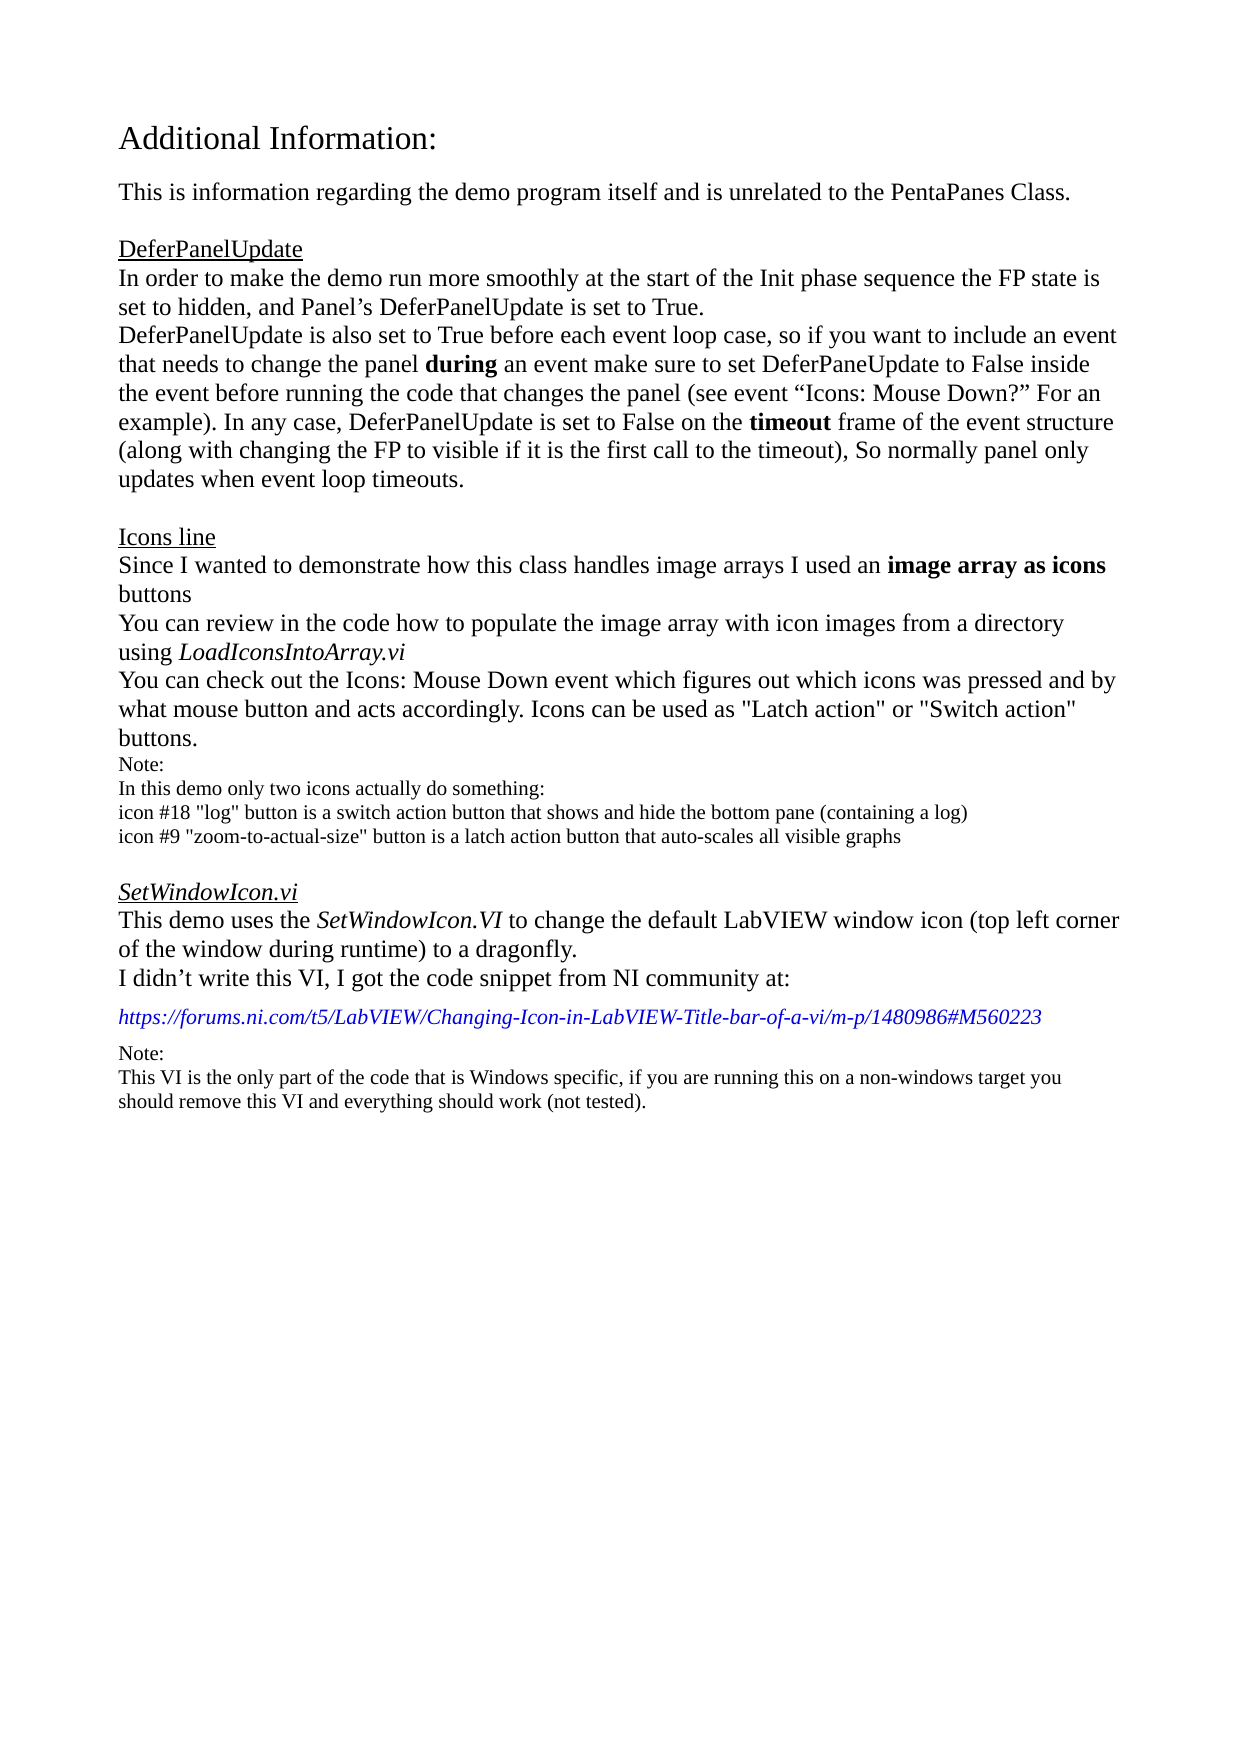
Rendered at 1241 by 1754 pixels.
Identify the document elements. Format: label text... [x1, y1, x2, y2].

text Since I wanted to demonstrate how this class handles image arrays I used an image array as icons buttons [118, 551, 1122, 608]
text https://forums.ni.com/t5/LabVIEW/Changing-Icon-in-LabVIEW-Title-bar-of-a-vi/m-p/1480986#M560223 [118, 1004, 1122, 1029]
text I didn’t write this VI, I got the code snippet from NI community at: [118, 963, 1122, 992]
text SetWindowIcon.vi [118, 877, 1122, 906]
text icon #18 "log" button is a switch action button that shows and hide the bottom pane (containing a log) icon #9 "zoom-to-actual-size" button is a latch action button that auto-scales all visible graphs [118, 800, 1122, 848]
text In this demo only two icons actually do something: [118, 776, 1122, 800]
text DeferPanelUpdate is also set to True before each event loop case, so if you want to include an event that needs to change the panel during an event make sure to set DeferPaneUpdate to False inside the event before running the code that changes the panel (see event “Icons: Mouse Down?” For an example). In any case, DeferPanelUpdate is set to False on the timeout frame of the event structure (along with changing the FP to visible if it is the first call to the timeout), So normally panel only updates when event loop timeouts. [118, 321, 1122, 493]
text You can review in the code how to populate the image array with icon images from a directory using LoadIconsIntoArray.vi [118, 608, 1122, 666]
text Additional Information: [118, 118, 1122, 156]
text This is information regarding the demo program itself and is unrelated to the PentaPanes Class. [118, 177, 1122, 206]
text This VI is the only part of the code that is Windows specific, if you are running this on a non-windows target you should remove this VI and everything should work (not tested). [118, 1065, 1122, 1113]
text Note: [118, 1041, 1122, 1065]
text Icons line [118, 522, 1122, 551]
text This demo uses the SetWindowIcon.VI to change the default LabVIEW window icon (top left corner of the window during runtime) to a dragonfly. [118, 906, 1122, 963]
text In order to make the demo run more smoothly at the start of the Init phase sequence the FP state is set to hidden, and Panel’s DeferPanelUpdate is set to True. [118, 263, 1122, 321]
text DeferPanelUpdate [118, 234, 1122, 263]
text Note: [118, 752, 1122, 776]
text You can check out the Icons: Mouse Down event which figures out which icons was pressed and by what mouse button and acts accordingly. Icons can be used as "Latch action" or "Switch action" buttons. [118, 666, 1122, 752]
